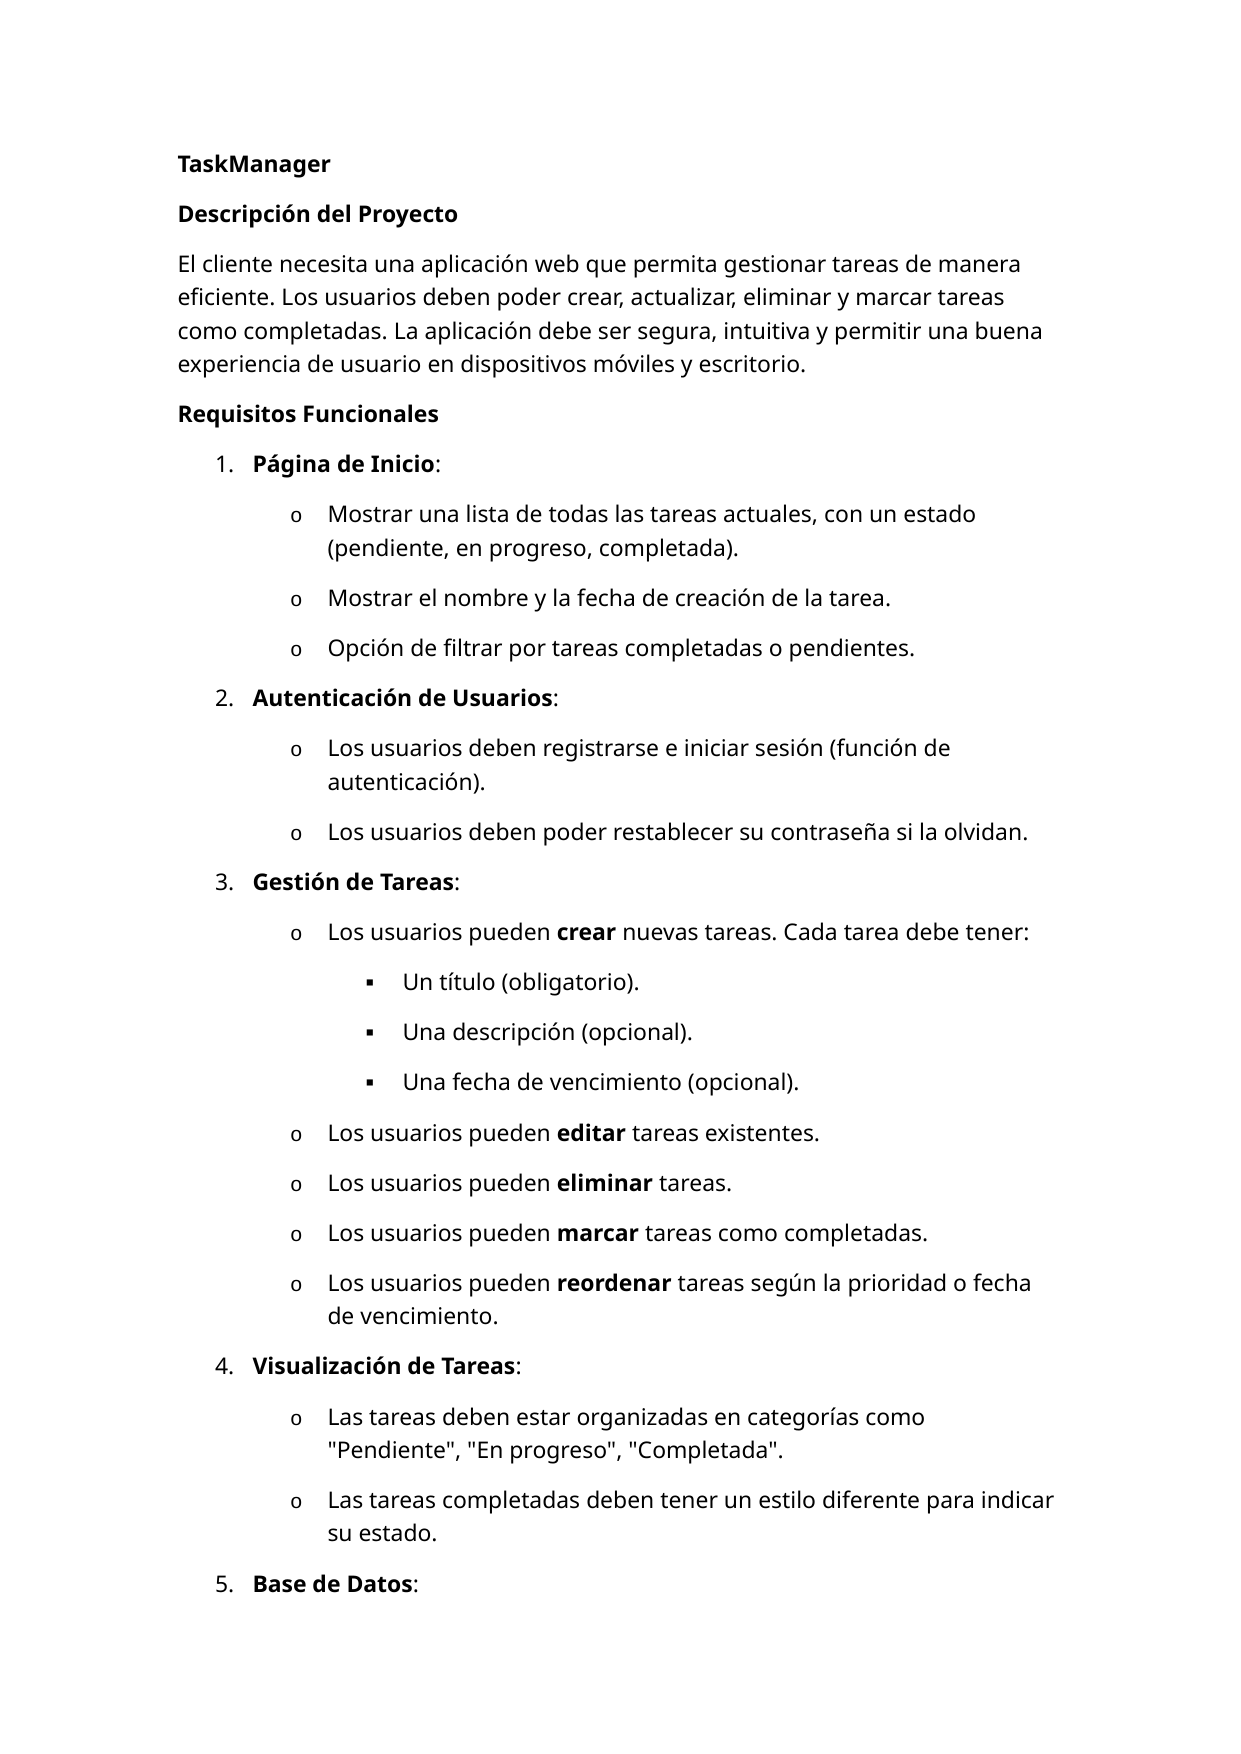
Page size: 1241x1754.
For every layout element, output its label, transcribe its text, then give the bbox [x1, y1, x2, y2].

text Descripción del Proyecto [177, 198, 1063, 229]
text El cliente necesita una aplicación web que permita gestionar tareas de manera eficiente. Los usuarios deben poder crear, actualizar, eliminar y marcar tareas como completadas. La aplicación debe ser segura, intuitiva y permitir una buena experiencia de usuario en dispositivos móviles y escritorio. [177, 248, 1063, 379]
text Requisitos Funcionales [177, 398, 1063, 429]
list Mostrar una lista de todas las tareas actuales, con un estado (pendiente, en progreso, completada). [290, 498, 1063, 563]
list Las tareas completadas deben tener un estilo diferente para indicar su estado. [290, 1484, 1063, 1549]
list Autenticación de Usuarios: [215, 682, 1063, 713]
list Base de Datos: [215, 1567, 1063, 1599]
list Opción de filtrar por tareas completadas o pendientes. [290, 632, 1063, 663]
list Los usuarios pueden crear nuevas tareas. Cada tarea debe tener: [290, 916, 1063, 947]
list Una fecha de vencimiento (opcional). [365, 1066, 1063, 1098]
list Los usuarios pueden eliminar tareas. [290, 1167, 1063, 1198]
list Una descripción (opcional). [365, 1016, 1063, 1047]
text TaskManager [177, 148, 1063, 179]
list Las tareas deben estar organizadas en categorías como "Pendiente", "En progreso", "Completada". [290, 1400, 1063, 1465]
list Los usuarios pueden editar tareas existentes. [290, 1116, 1063, 1148]
list Los usuarios pueden marcar tareas como completadas. [290, 1217, 1063, 1248]
list Visualización de Tareas: [215, 1350, 1063, 1382]
list Página de Inicio: [215, 448, 1063, 479]
list Los usuarios deben registrarse e iniciar sesión (función de autenticación). [290, 732, 1063, 797]
list Un título (obligatorio). [365, 966, 1063, 997]
list Gestión de Tareas: [215, 866, 1063, 897]
list Mostrar el nombre y la fecha de creación de la tarea. [290, 582, 1063, 613]
list Los usuarios deben poder restablecer su contraseña si la olvidan. [290, 816, 1063, 847]
list Los usuarios pueden reordenar tareas según la prioridad o fecha de vencimiento. [290, 1267, 1063, 1331]
